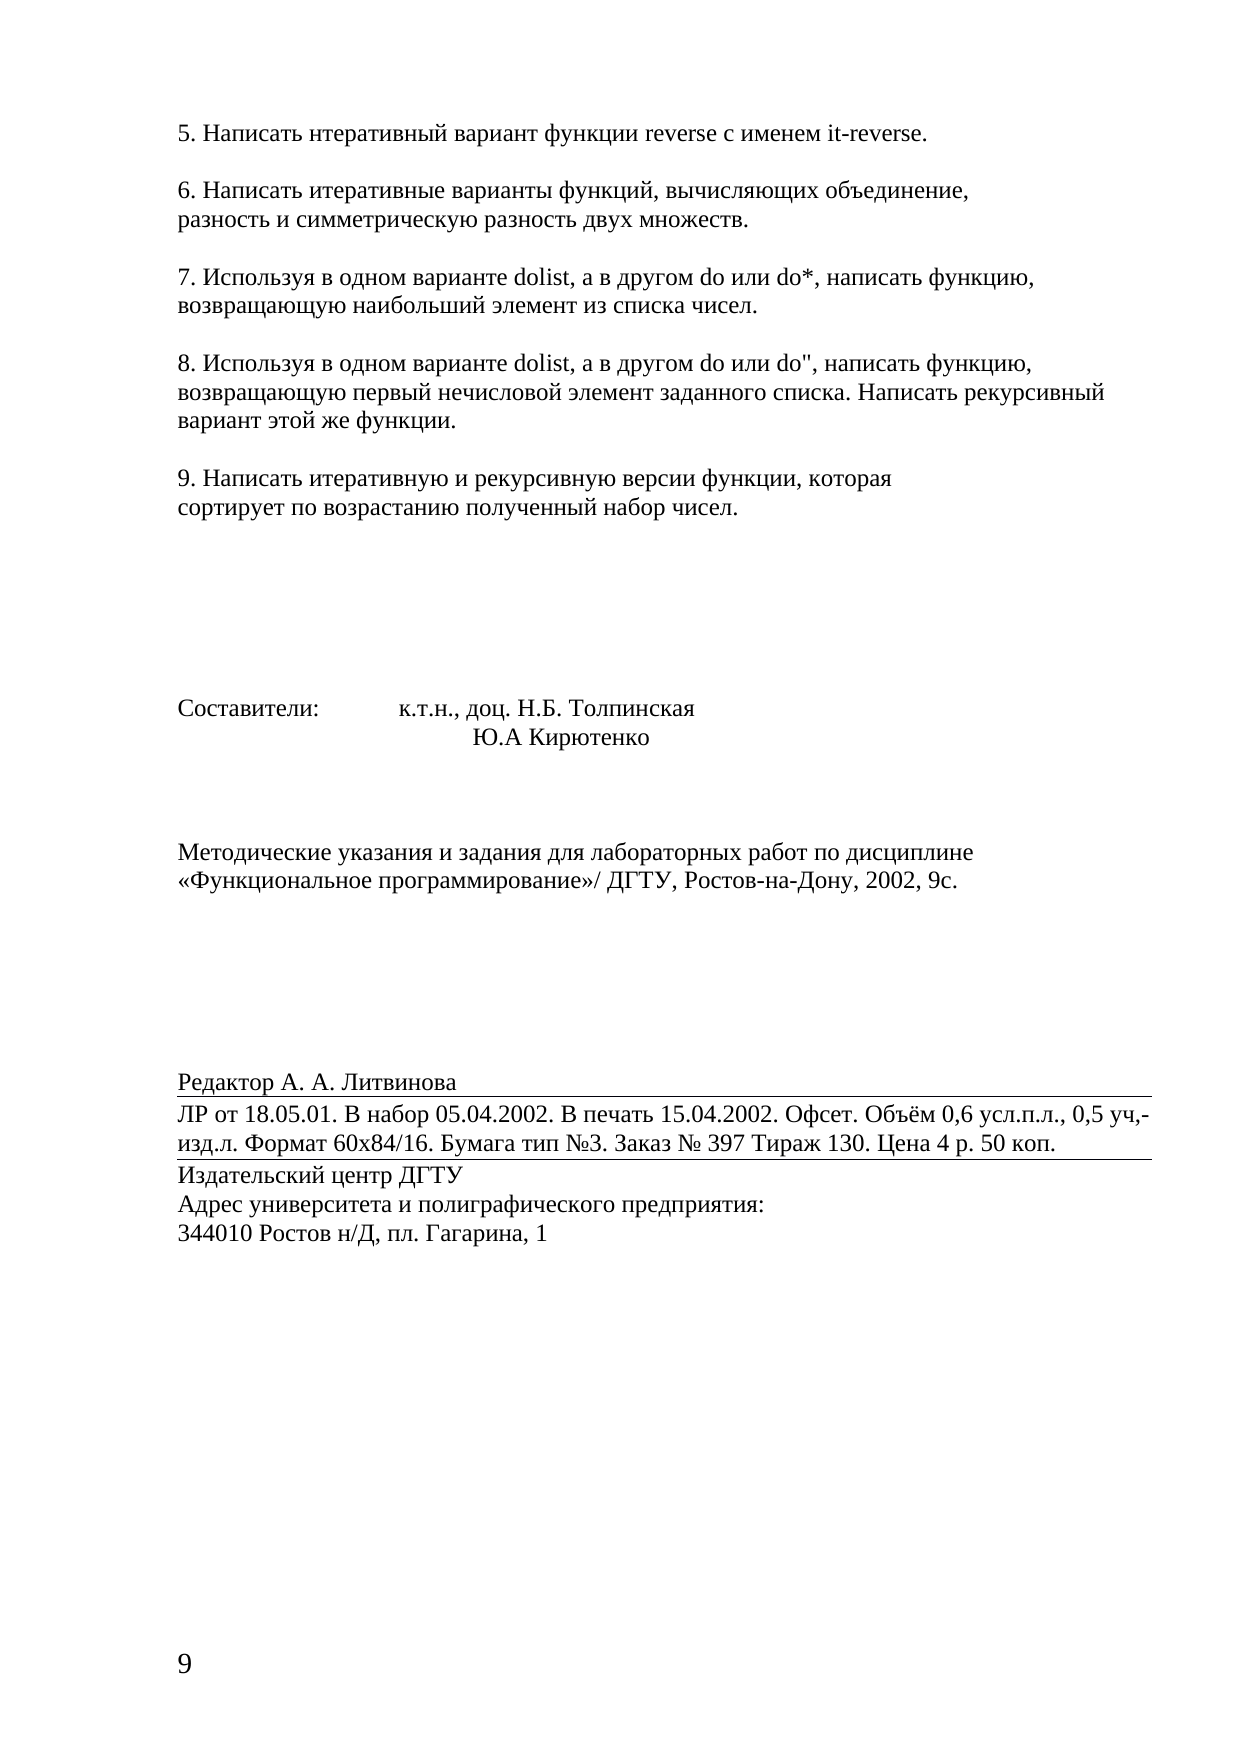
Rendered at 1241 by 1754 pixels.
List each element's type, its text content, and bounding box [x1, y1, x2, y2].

text сортирует по возрастанию полученный набор чисел. [177, 492, 1152, 521]
text возвращающую наибольший элемент из списка чисел. [177, 291, 1152, 319]
text 8. Используя в одном варианте dolist, а в другом do или do", написать функцию, [177, 348, 1152, 377]
text Ю.А Кирютенко [472, 722, 1152, 751]
text Издательский центр ДГТУ [177, 1160, 1152, 1189]
text возвращающую первый нечисловой элемент заданного списка. Написать рекурсивный вариант этой же функции. [177, 377, 1152, 463]
text Составители: к.т.н., доц. Н.Б. Толпинская [177, 693, 1152, 722]
text Методические указания и задания для лабораторных работ по дисциплине «Функциональное программирование»/ ДГТУ, Ростов-на-Дону, 2002, 9с. [177, 837, 1152, 894]
text 7. Используя в одном варианте dolist, а в другом do или do*, написать функцию, [177, 262, 1152, 291]
text разность и симметрическую разность двух множеств. [177, 204, 1152, 233]
text Редактор А. А. Литвинова [177, 1067, 1152, 1096]
text 6. Написать итеративные варианты функций, вычисляющих объединение, [177, 176, 1152, 204]
text Адрес университета и полиграфического предприятия: [177, 1189, 1152, 1218]
text 5. Написать нтеративный вариант функции reverse с именем it-reverse. [177, 118, 1152, 147]
text 9. Написать итеративную и рекурсивную версии функции, которая [177, 463, 1152, 492]
text ЛР от 18.05.01. В набор 05.04.2002. В печать 15.04.2002. Офсет. Объём 0,6 усл.п.л., 0,5 уч,-изд.л. Формат 60х84/16. Бумага тип №3. Заказ № 397 Тираж 130. Цена 4 р. 50 коп. [177, 1097, 1152, 1159]
text 344010 Ростов н/Д, пл. Гагарина, 1 [177, 1218, 1152, 1247]
